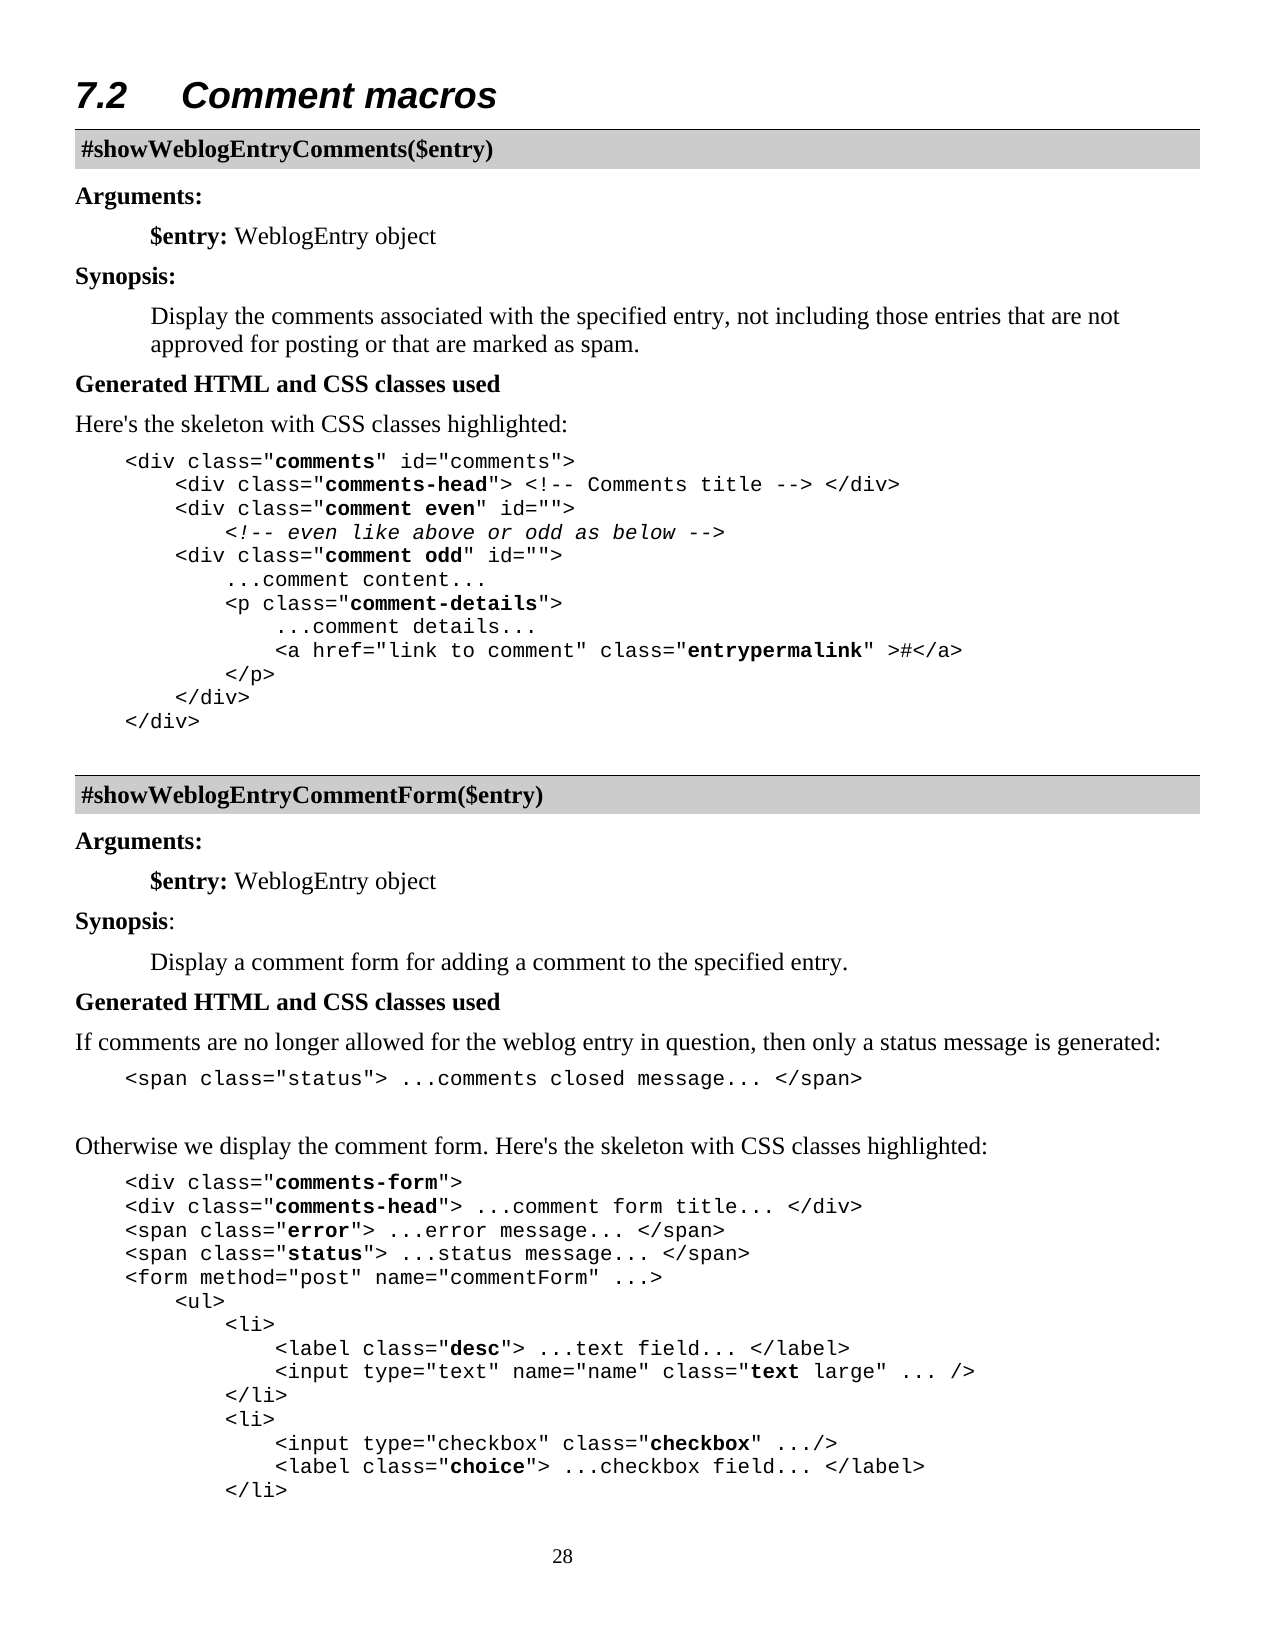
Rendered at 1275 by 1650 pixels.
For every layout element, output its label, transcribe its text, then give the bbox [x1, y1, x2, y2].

text Otherwise we display the comment form. Here's the skeleton with CSS classes highlighted: [75, 1132, 1200, 1160]
title #showWeblogEntryCommentForm($entry) [75, 776, 1200, 814]
text Generated HTML and CSS classes used [75, 988, 1200, 1016]
text <!-- even like above or odd as below --> [75, 522, 1200, 545]
text <li> [75, 1314, 1200, 1338]
text </li> [75, 1480, 1200, 1503]
text Arguments: [75, 182, 1200, 209]
title #showWeblogEntryComments($entry) [75, 130, 1200, 169]
subtitle Comment macros [75, 75, 1200, 117]
text </p> [75, 663, 1200, 687]
text <label class="desc"> ...text field... </label> [75, 1338, 1200, 1362]
text Generated HTML and CSS classes used [75, 370, 1200, 398]
text </li> [75, 1385, 1200, 1409]
text ...comment content... [75, 569, 1200, 593]
text Arguments: [75, 827, 1200, 855]
text <ul> [75, 1291, 1200, 1314]
text <li> [75, 1409, 1200, 1432]
text <div class="comment even" id=""> [75, 498, 1200, 522]
text Synopsis: [75, 907, 1200, 935]
text If comments are no longer allowed for the weblog entry in question, then only a status message is generated: [75, 1028, 1200, 1056]
text <div class="comments-head"> <!-- Comments title --> </div> [75, 474, 1200, 498]
text <input type="text" name="name" class="text large" ... /> [75, 1362, 1200, 1385]
text <span class="status"> ...comments closed message... </span> [75, 1068, 1200, 1092]
text <input type="checkbox" class="checkbox" .../> [75, 1432, 1200, 1456]
text <div class="comment odd" id=""> [75, 545, 1200, 569]
text <div class="comments-form"> [75, 1172, 1200, 1196]
text $entry: WeblogEntry object [75, 222, 1200, 250]
text ...comment details... [75, 616, 1200, 640]
text <form method="post" name="commentForm" ...> [75, 1267, 1200, 1291]
text <p class="comment-details"> [75, 593, 1200, 616]
text Here's the skeleton with CSS classes highlighted: [75, 411, 1200, 438]
text <div class="comments-head"> ...comment form title... </div> [75, 1196, 1200, 1220]
text Display a comment form for adding a comment to the specified entry. [75, 948, 1200, 975]
text $entry: WeblogEntry object [75, 867, 1200, 895]
text </div> [75, 687, 1200, 711]
text <a href="link to comment" class="entrypermalink" >#</a> [75, 640, 1200, 663]
text <label class="choice"> ...checkbox field... </label> [75, 1456, 1200, 1480]
text </div> [75, 711, 1200, 734]
text <div class="comments" id="comments"> [75, 451, 1200, 474]
text Synopsis: [75, 262, 1200, 290]
text <span class="status"> ...status message... </span> [75, 1243, 1200, 1267]
text Display the comments associated with the specified entry, not including those entries that are not approved for posting or that are marked as spam. [150, 302, 1200, 358]
text <span class="error"> ...error message... </span> [75, 1220, 1200, 1243]
